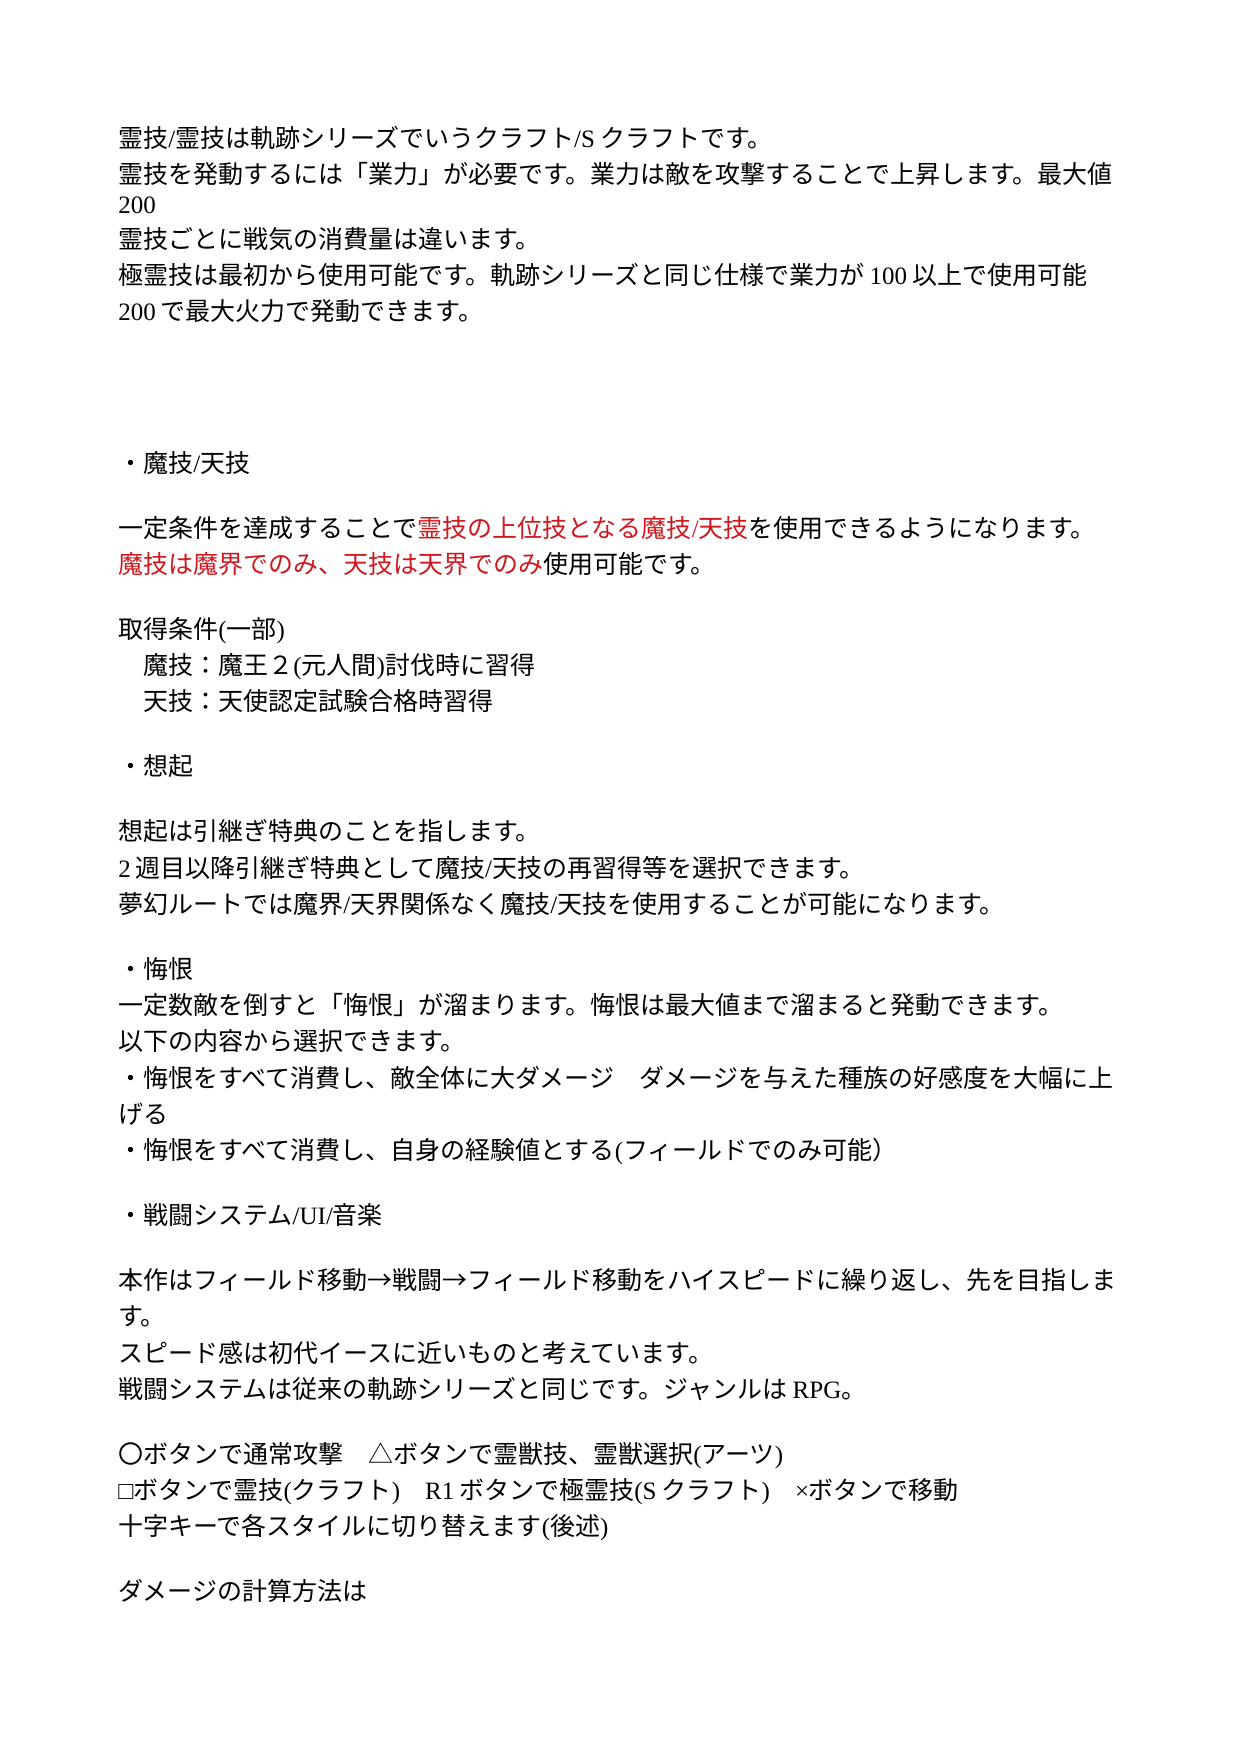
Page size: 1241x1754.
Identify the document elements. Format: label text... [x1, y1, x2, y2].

text 十字キーで各スタイルに切り替えます(後述) [118, 1507, 1122, 1543]
text 魔技は魔界でのみ、天技は天界でのみ使用可能です。 [118, 544, 1122, 581]
text 魔技：魔王２(元人間)討伐時に習得 [118, 646, 1122, 682]
text ・悔恨 [118, 949, 1122, 986]
text ・想起 [118, 747, 1122, 783]
text 以下の内容から選択できます。 [118, 1022, 1122, 1058]
text ・戦闘システム/UI/音楽 [118, 1196, 1122, 1232]
text ・悔恨をすべて消費し、敵全体に大ダメージ ダメージを与えた種族の好感度を大幅に上げる [118, 1058, 1122, 1131]
text 霊技/霊技は軌跡シリーズでいうクラフト/Sクラフトです。 [118, 118, 1122, 154]
text 2週目以降引継ぎ特典として魔技/天技の再習得等を選択できます。 [118, 848, 1122, 884]
text 本作はフィールド移動→戦闘→フィールド移動をハイスピードに繰り返し、先を目指します。 [118, 1261, 1122, 1333]
text 霊技ごとに戦気の消費量は違います。 [118, 219, 1122, 256]
text 想起は引継ぎ特典のことを指します。 [118, 812, 1122, 848]
text ・悔恨をすべて消費し、自身の経験値とする(フィールドでのみ可能） [118, 1131, 1122, 1167]
text 天技：天使認定試験合格時習得 [118, 682, 1122, 718]
text 〇ボタンで通常攻撃 △ボタンで霊獣技、霊獣選択(アーツ) [118, 1434, 1122, 1471]
text ダメージの計算方法は [118, 1572, 1122, 1608]
text 極霊技は最初から使用可能です。軌跡シリーズと同じ仕様で業力が100以上で使用可能 [118, 256, 1122, 292]
text スピード感は初代イースに近いものと考えています。 [118, 1333, 1122, 1369]
text 一定数敵を倒すと「悔恨」が溜まります。悔恨は最大値まで溜まると発動できます。 [118, 986, 1122, 1022]
text 夢幻ルートでは魔界/天界関係なく魔技/天技を使用することが可能になります。 [118, 884, 1122, 921]
text 取得条件(一部) [118, 609, 1122, 646]
text 戦闘システムは従来の軌跡シリーズと同じです。ジャンルはRPG。 [118, 1369, 1122, 1406]
text ・魔技/天技 [118, 443, 1122, 479]
text □ボタンで霊技(クラフト) R1ボタンで極霊技(Sクラフト) ×ボタンで移動 [118, 1471, 1122, 1507]
text 一定条件を達成することで霊技の上位技となる魔技/天技を使用できるようになります。 [118, 508, 1122, 544]
text 200で最大火力で発動できます。 [118, 292, 1122, 328]
text 霊技を発動するには「業力」が必要です。業力は敵を攻撃することで上昇します。最大値200 [118, 154, 1122, 219]
